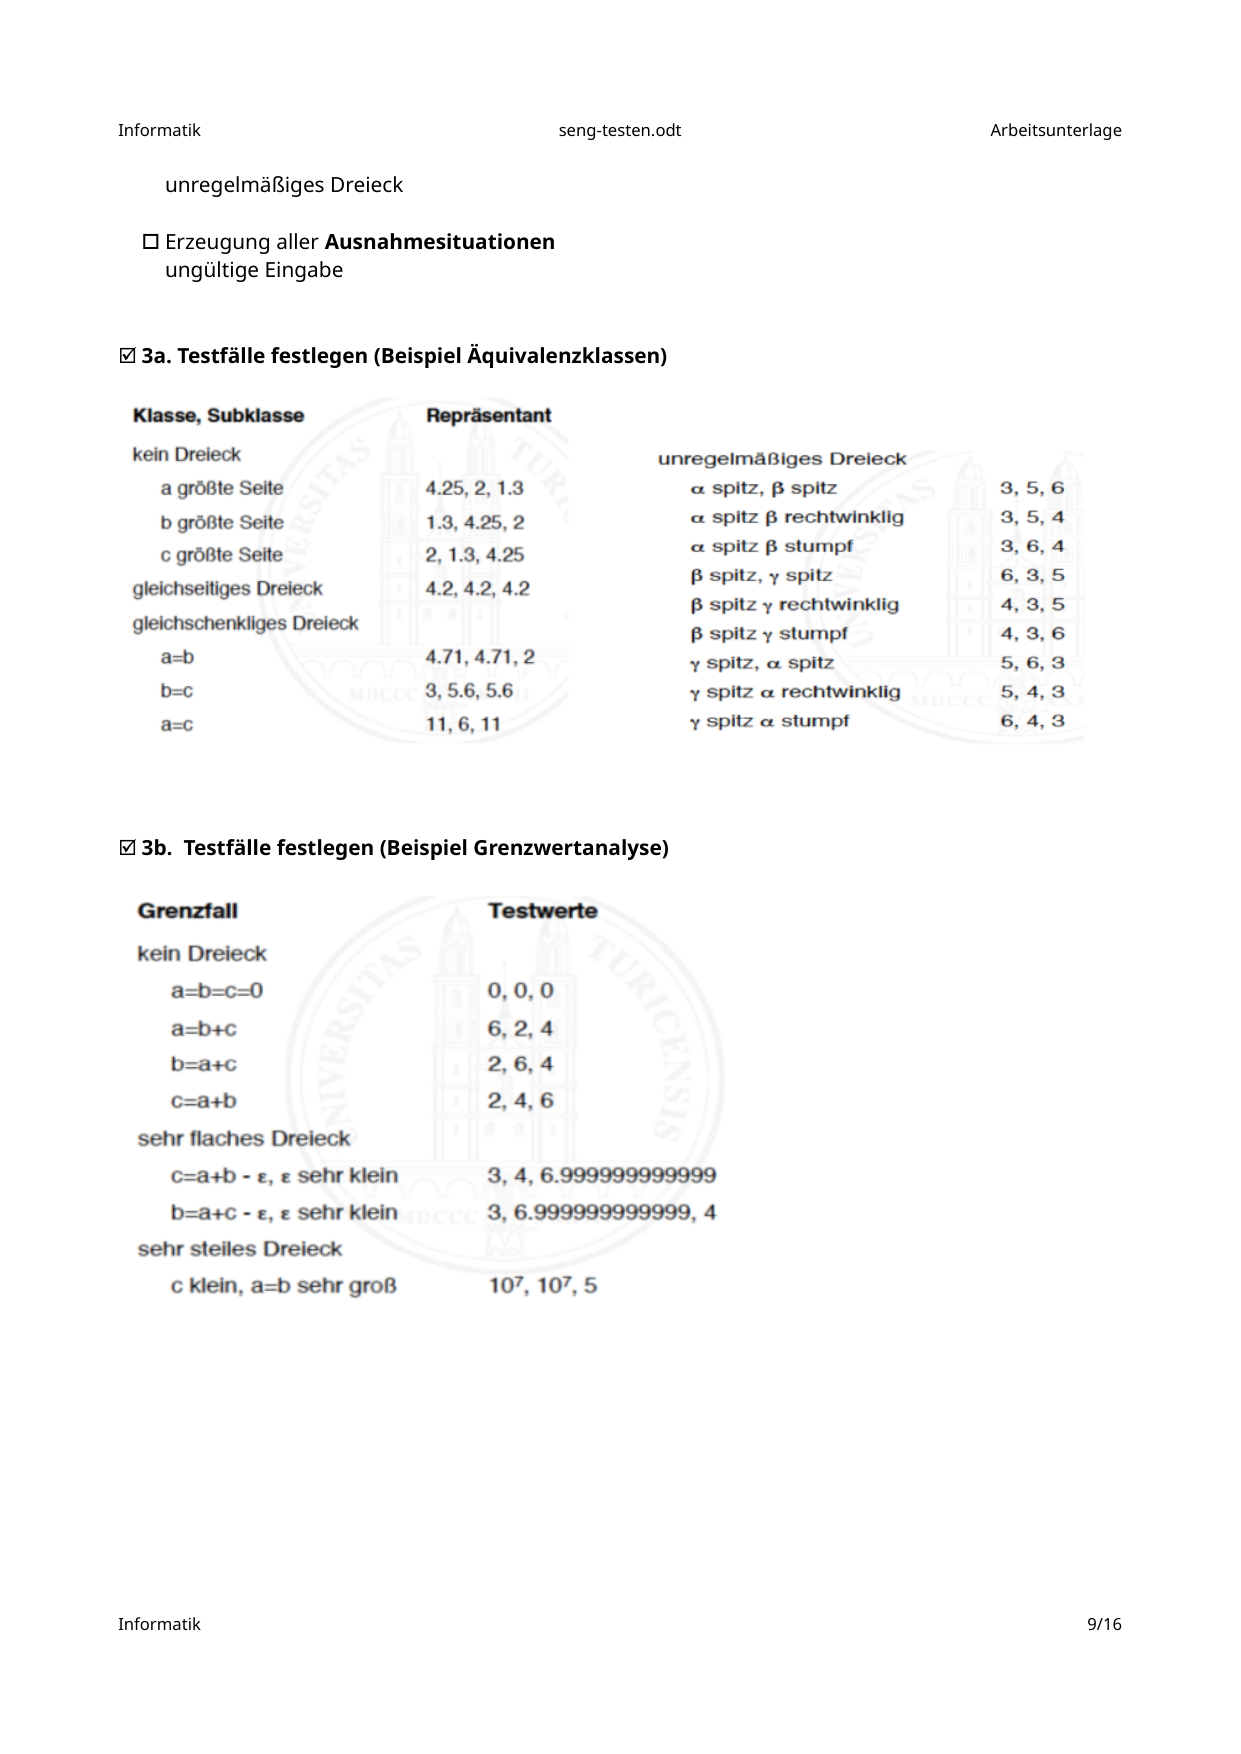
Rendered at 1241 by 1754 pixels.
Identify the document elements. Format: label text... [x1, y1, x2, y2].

picture [118, 397, 1085, 748]
list unregelmäßiges Dreieck [141, 170, 1122, 227]
list 3b. Testfälle festlegen (Beispiel Grenzwertanalyse) [118, 833, 1122, 861]
picture [118, 889, 744, 1314]
list 3a. Testfälle festlegen (Beispiel Äquivalenzklassen) [118, 341, 1122, 369]
list Erzeugung aller Ausnahmesituationen ungültige Eingabe [141, 227, 1122, 284]
